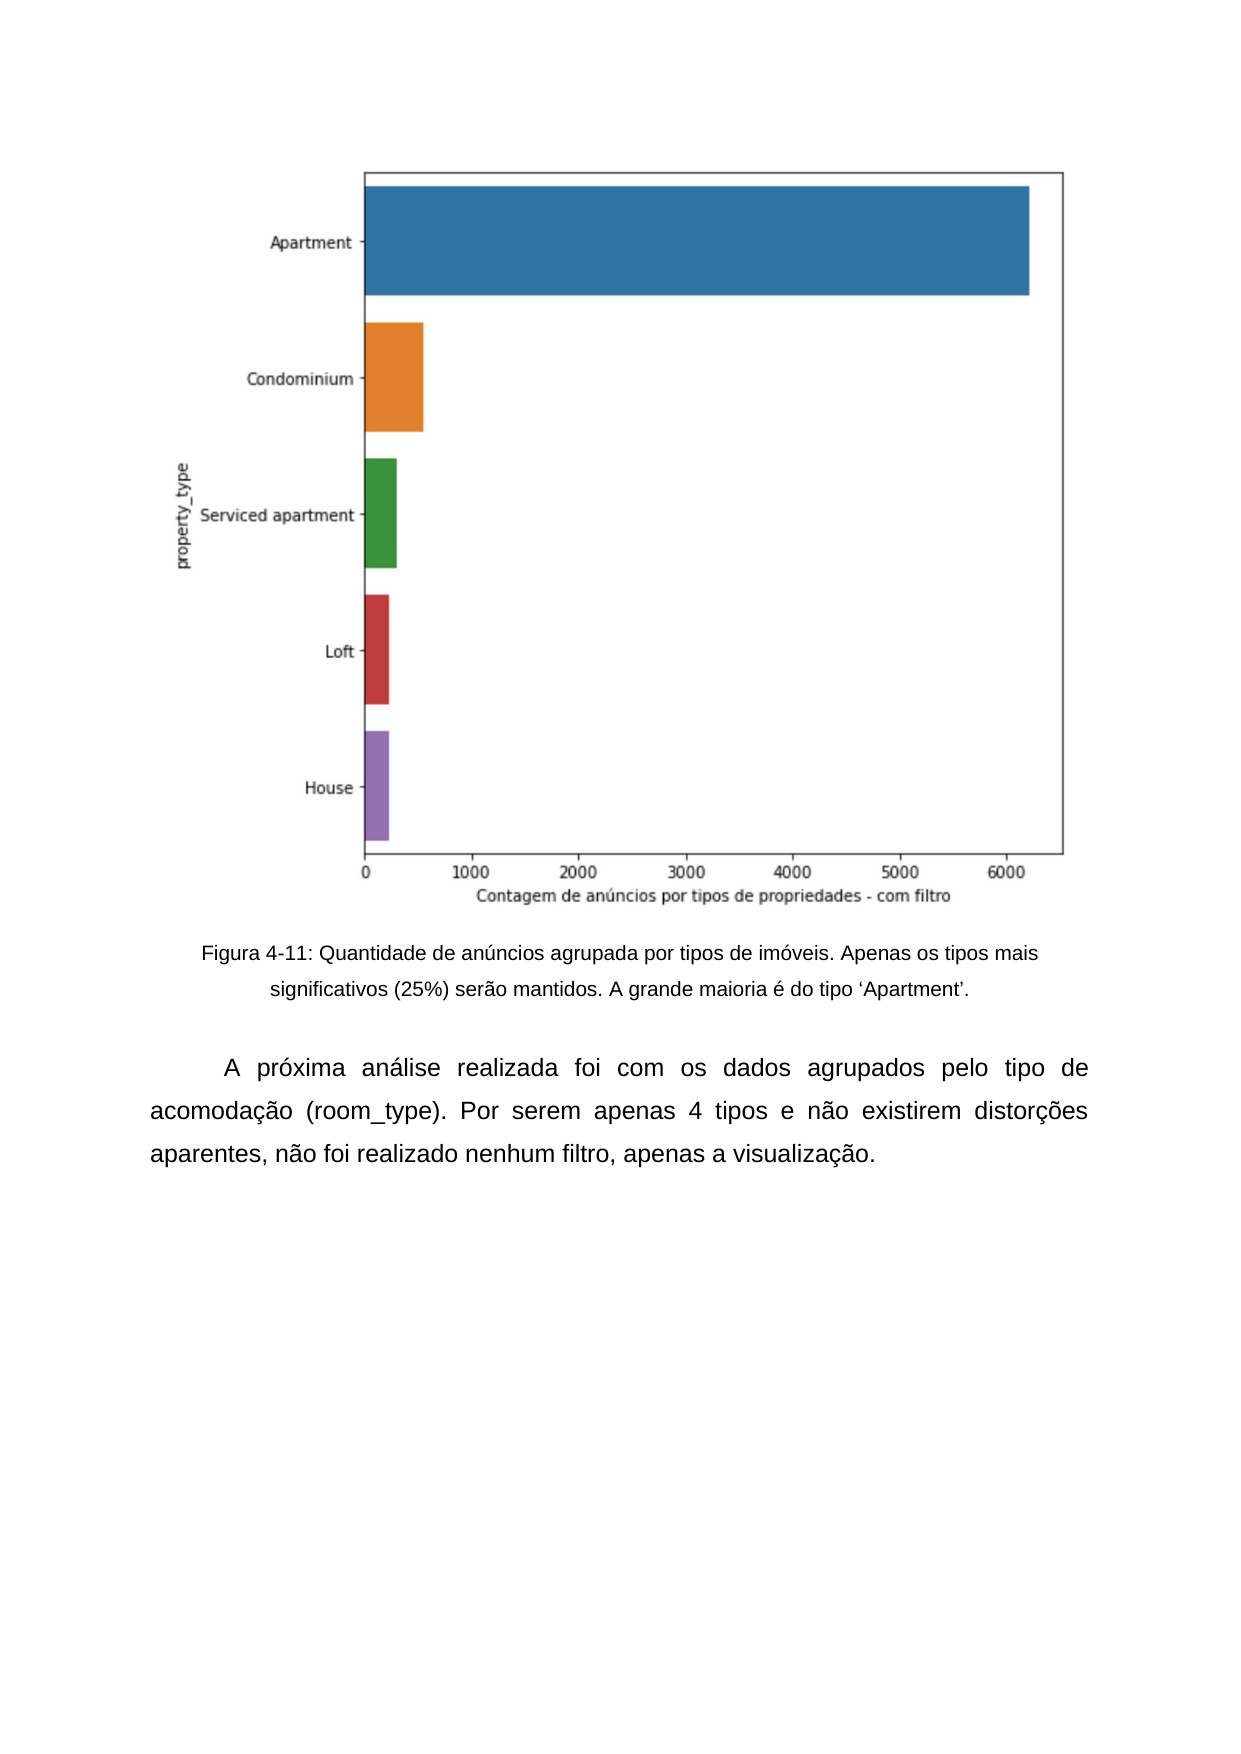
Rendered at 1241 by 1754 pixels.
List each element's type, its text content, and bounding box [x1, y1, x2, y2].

text A próxima análise realizada foi com os dados agrupados pelo tipo de acomodação (room_type). Por serem apenas 4 tipos e não existirem distorções aparentes, não foi realizado nenhum filtro, apenas a visualização. [150, 1052, 1090, 1167]
text Figura 4-11: Quantidade de anúncios agrupada por tipos de imóveis. Apenas os tipos mais significativos (25%) serão mantidos. A grande maioria é do tipo ‘Apartment’. [150, 930, 1090, 1001]
picture [150, 150, 1090, 930]
